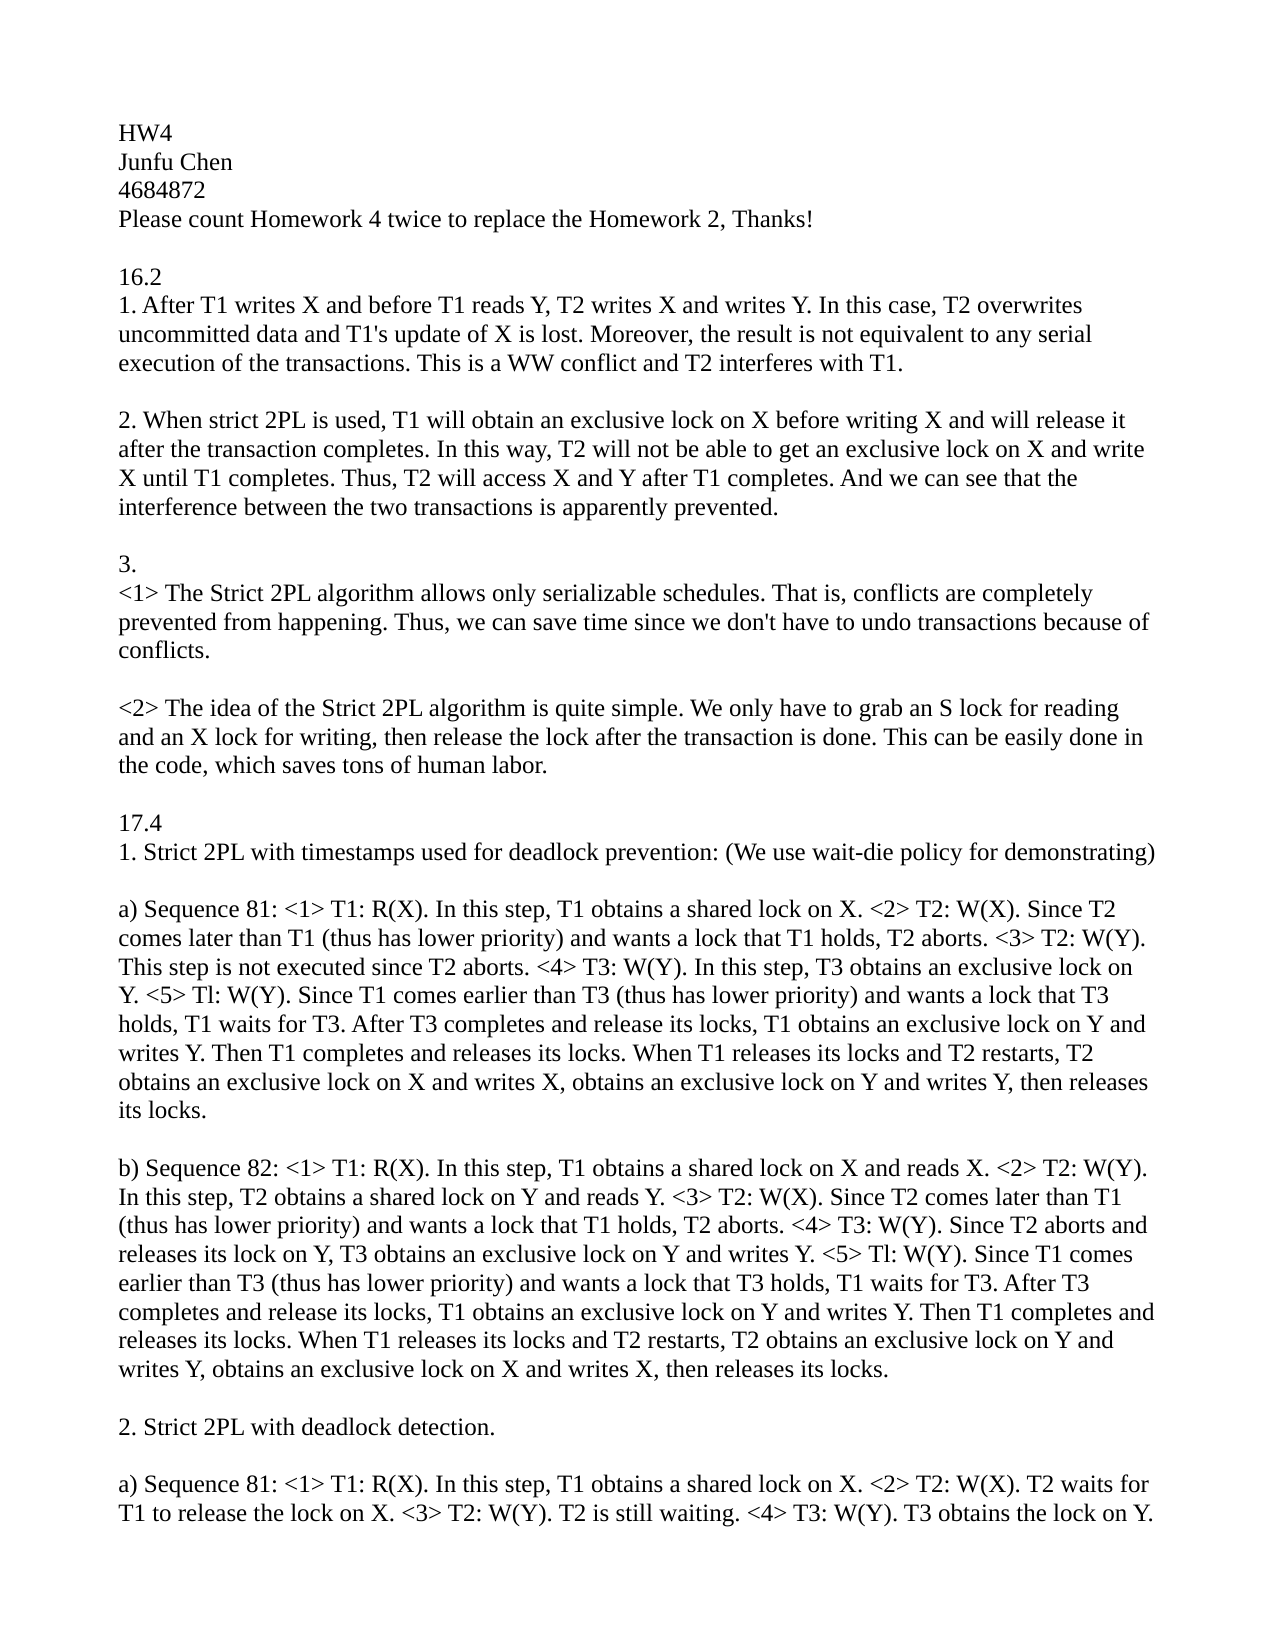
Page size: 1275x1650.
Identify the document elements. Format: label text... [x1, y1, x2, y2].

text a) Sequence 81: <1> T1: R(X). In this step, T1 obtains a shared lock on X. <2> T2: W(X). T2 waits for T1 to release the lock on X. <3> T2: W(Y). T2 is still waiting. <4> T3: W(Y). T3 obtains the lock on Y. [118, 1469, 1157, 1527]
text 2. When strict 2PL is used, T1 will obtain an exclusive lock on X before writing X and will release it after the transaction completes. In this way, T2 will not be able to get an exclusive lock on X and write X until T1 completes. Thus, T2 will access X and Y after T1 completes. And we can see that the interference between the two transactions is apparently prevented. [118, 406, 1157, 521]
text 3. [118, 549, 1157, 578]
text <2> The idea of the Strict 2PL algorithm is quite simple. We only have to grab an S lock for reading and an X lock for writing, then release the lock after the transaction is done. This can be easily done in the code, which saves tons of human labor. [118, 693, 1157, 779]
text <1> The Strict 2PL algorithm allows only serializable schedules. That is, conflicts are completely prevented from happening. Thus, we can save time since we don't have to undo transactions because of conflicts. [118, 578, 1157, 664]
text 1. Strict 2PL with timestamps used for deadlock prevention: (We use wait-die policy for demonstrating) [118, 837, 1157, 866]
text 17.4 [118, 808, 1157, 837]
text 1. After T1 writes X and before T1 reads Y, T2 writes X and writes Y. In this case, T2 overwrites uncommitted data and T1's update of X is lost. Moreover, the result is not equivalent to any serial execution of the transactions. This is a WW conflict and T2 interferes with T1. [118, 291, 1157, 377]
text Junfu Chen [118, 147, 1157, 176]
text a) Sequence 81: <1> T1: R(X). In this step, T1 obtains a shared lock on X. <2> T2: W(X). Since T2 comes later than T1 (thus has lower priority) and wants a lock that T1 holds, T2 aborts. <3> T2: W(Y). This step is not executed since T2 aborts. <4> T3: W(Y). In this step, T3 obtains an exclusive lock on Y. <5> Tl: W(Y). Since T1 comes earlier than T3 (thus has lower priority) and wants a lock that T3 holds, T1 waits for T3. After T3 completes and release its locks, T1 obtains an exclusive lock on Y and writes Y. Then T1 completes and releases its locks. When T1 releases its locks and T2 restarts, T2 obtains an exclusive lock on X and writes X, obtains an exclusive lock on Y and writes Y, then releases its locks. [118, 894, 1157, 1124]
text b) Sequence 82: <1> T1: R(X). In this step, T1 obtains a shared lock on X and reads X. <2> T2: W(Y). In this step, T2 obtains a shared lock on Y and reads Y. <3> T2: W(X). Since T2 comes later than T1 (thus has lower priority) and wants a lock that T1 holds, T2 aborts. <4> T3: W(Y). Since T2 aborts and releases its lock on Y, T3 obtains an exclusive lock on Y and writes Y. <5> Tl: W(Y). Since T1 comes earlier than T3 (thus has lower priority) and wants a lock that T3 holds, T1 waits for T3. After T3 completes and release its locks, T1 obtains an exclusive lock on Y and writes Y. Then T1 completes and releases its locks. When T1 releases its locks and T2 restarts, T2 obtains an exclusive lock on Y and writes Y, obtains an exclusive lock on X and writes X, then releases its locks. [118, 1153, 1157, 1383]
text 2. Strict 2PL with deadlock detection. [118, 1412, 1157, 1441]
text Please count Homework 4 twice to replace the Homework 2, Thanks! [118, 204, 1157, 233]
text HW4 [118, 118, 1157, 147]
text 16.2 [118, 262, 1157, 291]
text 4684872 [118, 176, 1157, 204]
